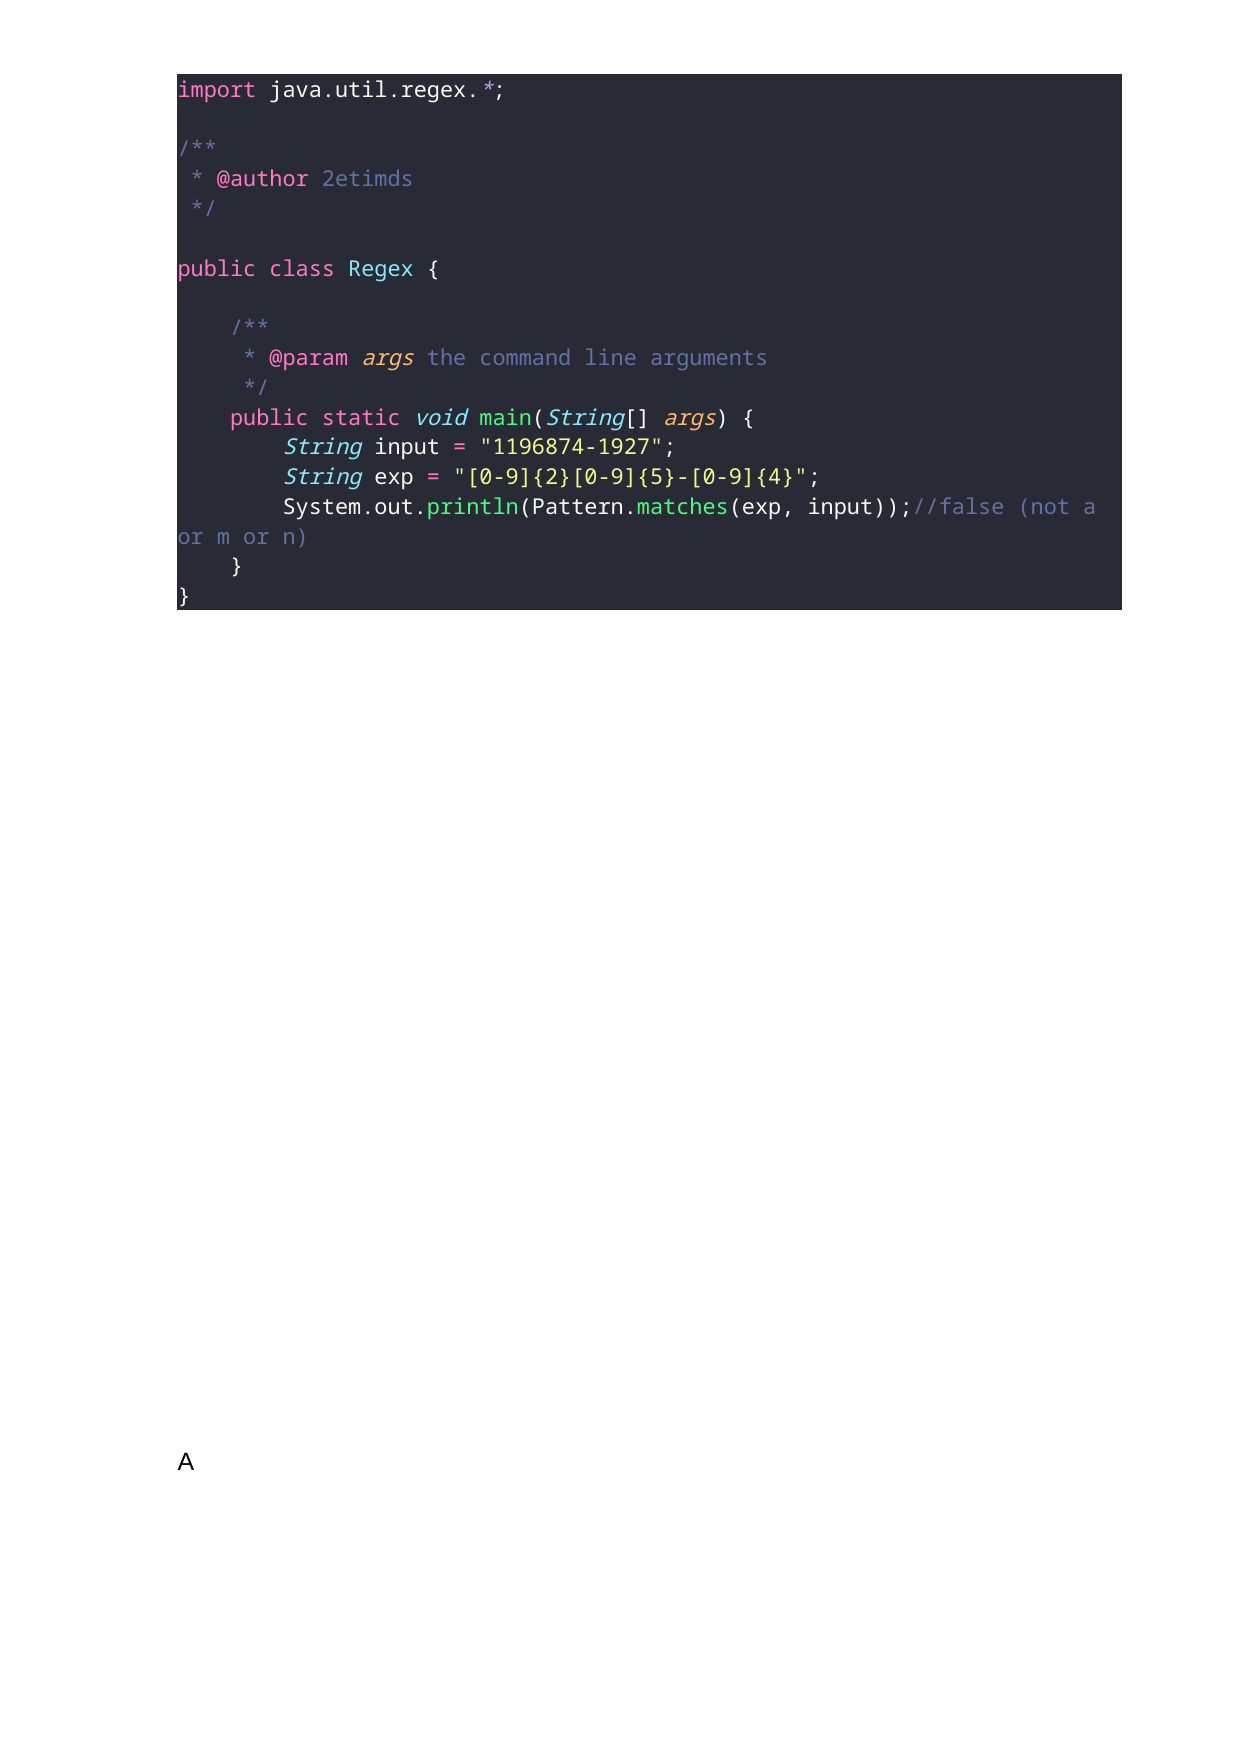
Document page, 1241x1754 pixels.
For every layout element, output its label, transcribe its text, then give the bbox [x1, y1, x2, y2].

text /** [177, 133, 1122, 163]
text * @param args the command line arguments [177, 342, 1122, 372]
text A [177, 1447, 1122, 1476]
text * @author 2etimds [177, 163, 1122, 193]
text */ [177, 193, 1122, 223]
text */ [177, 372, 1122, 402]
text /** [177, 312, 1122, 342]
text System.out.println(Pattern.matches(exp, input));//false (not a or m or n) [177, 491, 1122, 551]
text public class Regex { [177, 253, 1122, 282]
text public static void main(String[] args) { [177, 402, 1122, 431]
text String exp = "[0-9]{2}[0-9]{5}-[0-9]{4}"; [177, 461, 1122, 491]
text String input = "1196874-1927"; [177, 431, 1122, 461]
text } [177, 551, 1122, 580]
text import java.util.regex.*; [177, 74, 1122, 104]
text } [177, 580, 1122, 610]
